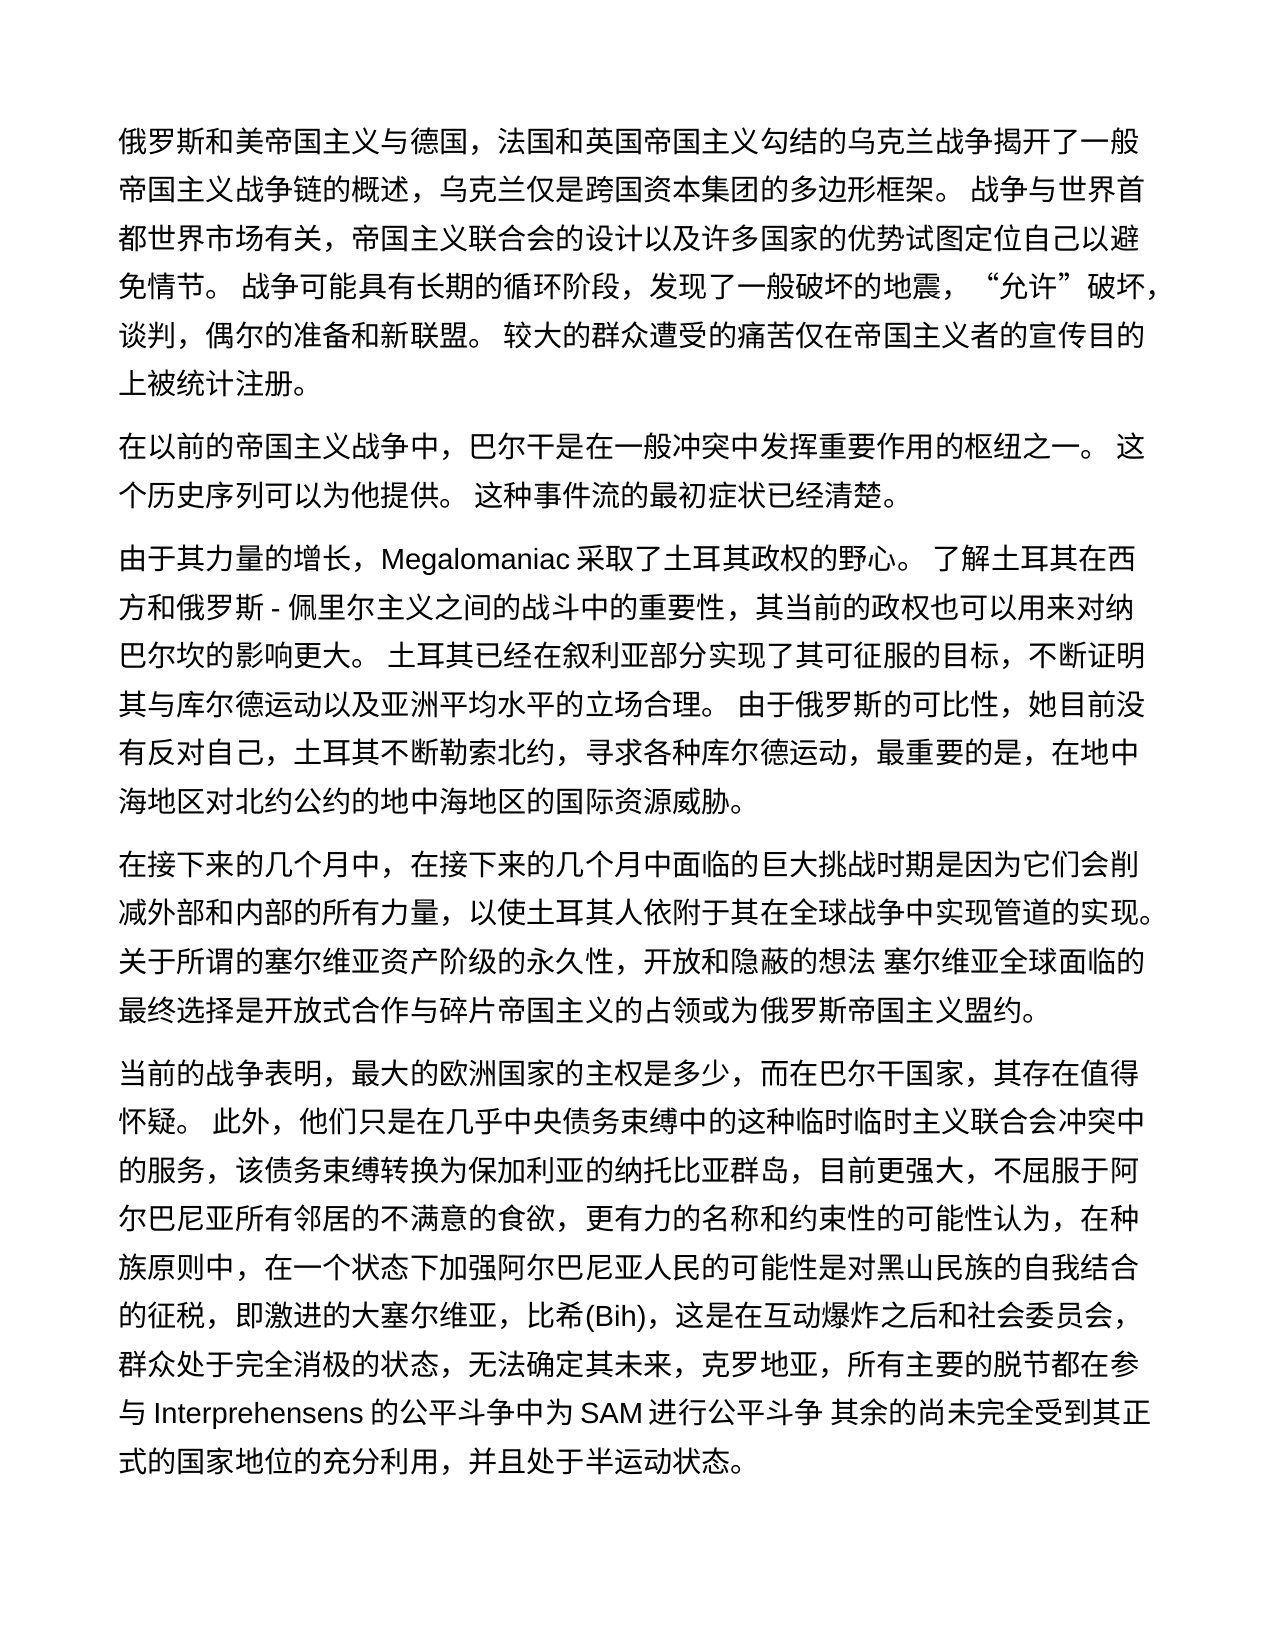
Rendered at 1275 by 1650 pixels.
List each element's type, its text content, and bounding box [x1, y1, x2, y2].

text 当前的战争表明，最大的欧洲国家的主权是多少，而在巴尔干国家，其存在值得怀疑。 此外，他们只是在几乎中央债务束缚中的这种临时临时主义联合会冲突中的服务，该债务束缚转换为保加利亚的纳托比亚群岛，目前更强大，不屈服于阿尔巴尼亚所有邻居的不满意的食欲，更有力的名称和约束性的可能性认为，在种族原则中，在一个状态下加强阿尔巴尼亚人民的可能性是对黑山民族的自我结合的征税，即激进的大塞尔维亚，比希(Bih)，这是在互动爆炸之后和社会委员会，群众处于完全消极的状态，无法确定其未来，克罗地亚，所有主要的脱节都在参与Interprehensens的公平斗争中为SAM进行公平斗争 其余的尚未完全受到其正式的国家地位的充分利用，并且处于半运动状态。 [118, 1050, 1157, 1481]
text 俄罗斯和美帝国主义与德国，法国和英国帝国主义勾结的乌克兰战争揭开了一般帝国主义战争链的概述，乌克兰仅是跨国资本集团的多边形框架。 战争与世界首都世界市场有关，帝国主义联合会的设计以及许多国家的优势试图定位自己以避免情节。 战争可能具有长期的循环阶段，发现了一般破坏的地震，“允许”破坏，谈判，偶尔的准备和新联盟。 较大的群众遭受的痛苦仅在帝国主义者的宣传目的上被统计注册。 [118, 118, 1157, 403]
text 由于其力量的增长，Megalomaniac采取了土耳其政权的野心。 了解土耳其在西方和俄罗斯 - 佩里尔主义之间的战斗中的重要性，其当前的政权也可以用来对纳巴尔坎的影响更大。 土耳其已经在叙利亚部分实现了其可征服的目标，不断证明其与库尔德运动以及亚洲平均水平的立场合理。 由于俄罗斯的可比性，她目前没有反对自己，土耳其不断勒索北约，寻求各种库尔德运动，最重要的是，在地中海地区对北约公约的地中海地区的国际资源威胁。 [118, 536, 1157, 821]
text 在接下来的几个月中，在接下来的几个月中面临的巨大挑战时期是因为它们会削减外部和内部的所有力量，以使土耳其人依附于其在全球战争中实现管道的实现。关于所谓的塞尔维亚资产阶级的永久性，开放和隐蔽的想法 塞尔维亚全球面临的最终选择是开放式合作与碎片帝国主义的占领或为俄罗斯帝国主义盟约。 [118, 841, 1157, 1029]
text 在以前的帝国主义战争中，巴尔干是在一般冲突中发挥重要作用的枢纽之一。 这个历史序列可以为他提供。 这种事件流的最初症状已经清楚。 [118, 424, 1157, 515]
